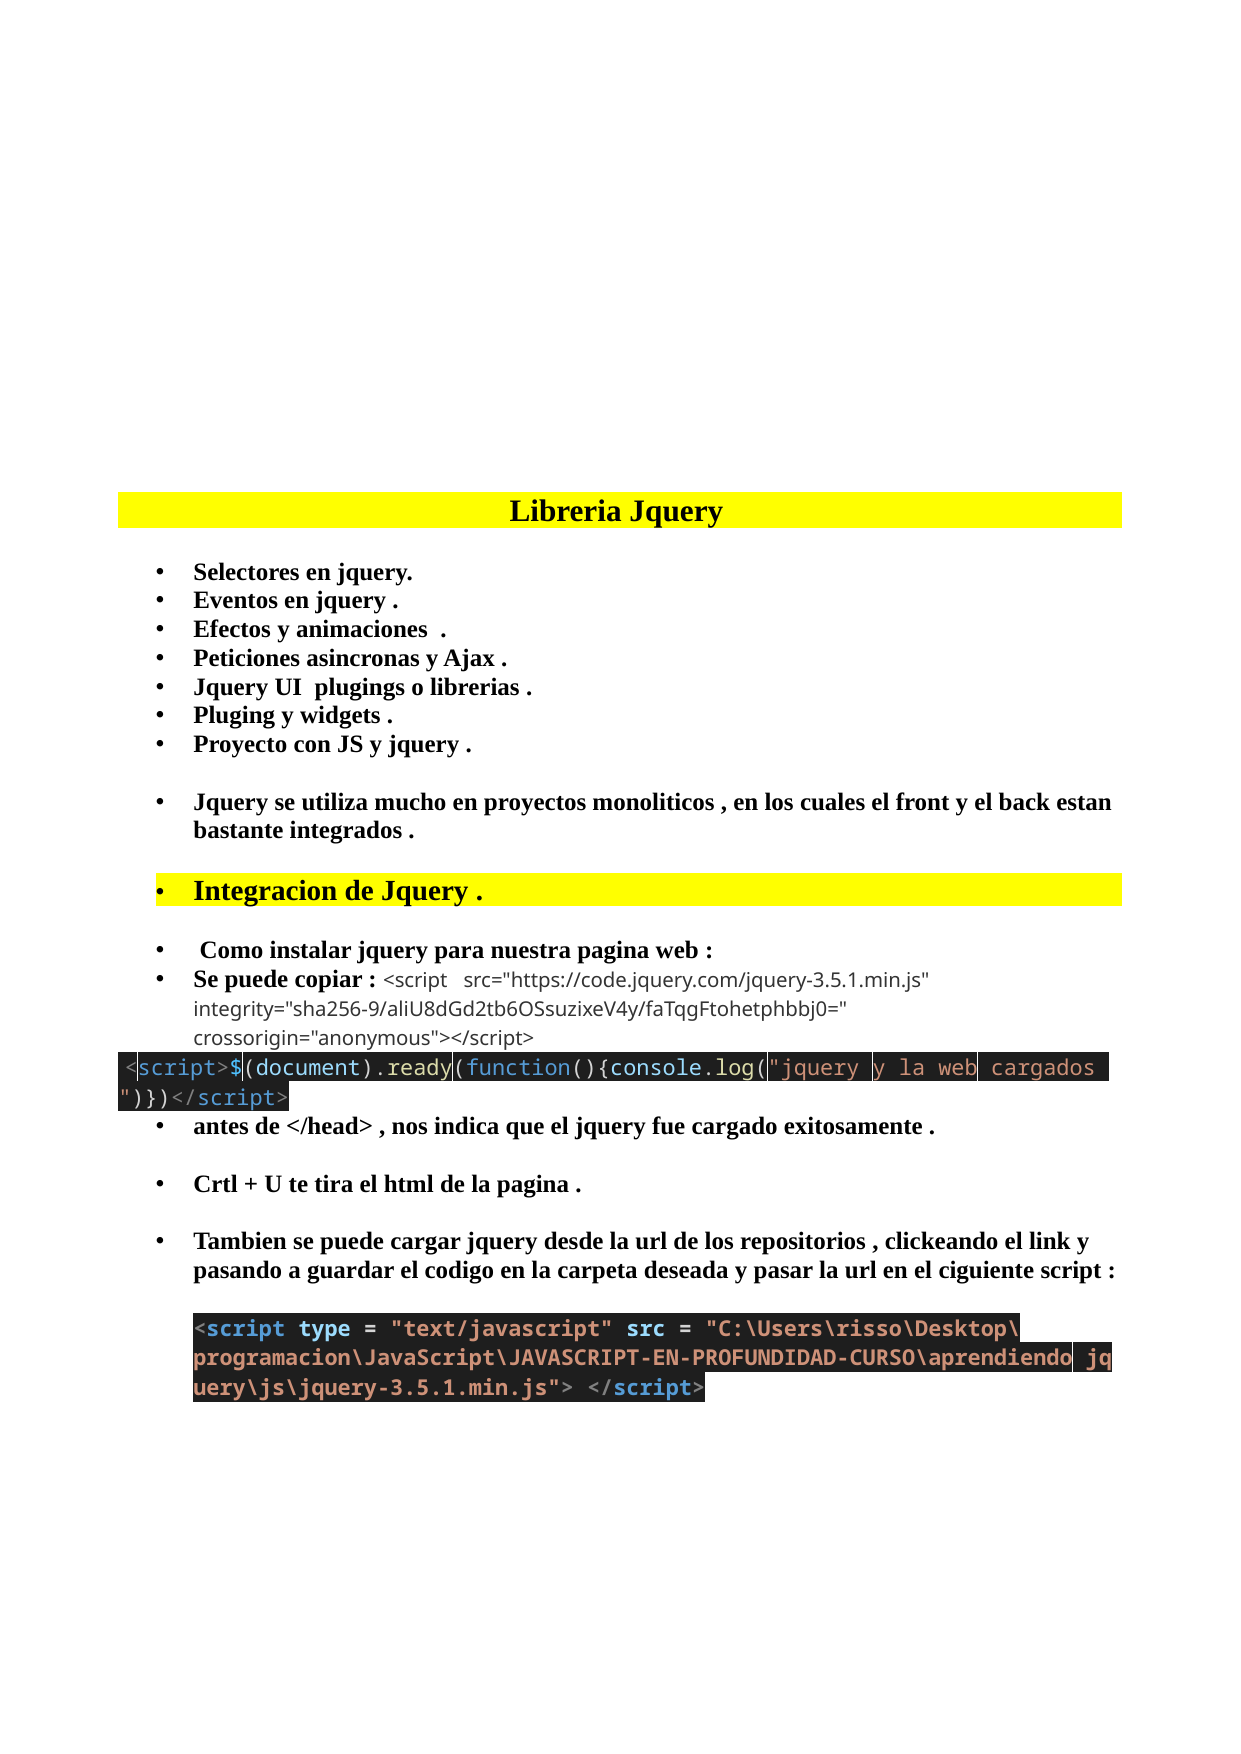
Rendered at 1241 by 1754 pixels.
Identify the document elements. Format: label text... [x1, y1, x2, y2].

list Peticiones asincronas y Ajax . [156, 643, 1122, 672]
list Jquery UI plugings o librerias . [156, 672, 1122, 700]
list Jquery se utiliza mucho en proyectos monoliticos , en los cuales el front y el back estan bastante integrados . [156, 787, 1122, 844]
list Integracion de Jquery . [156, 873, 1122, 906]
list Se puede copiar : <script src="https://code.jquery.com/jquery-3.5.1.min.js" integrity="sha256-9/aliU8dGd2tb6OSsuzixeV4y/faTqgFtohetphbbj0=" crossorigin="anonymous"></script> [156, 964, 1122, 1052]
list Eventos en jquery . [156, 585, 1122, 614]
list <script type = "text/javascript" src = "C:\Users\risso\Desktop\programacion\JavaScript\JAVASCRIPT-EN-PROFUNDIDAD-CURSO\aprendiendo jquery\js\jquery-3.5.1.min.js"> </script> [156, 1312, 1122, 1402]
list Selectores en jquery. [156, 557, 1122, 585]
list Como instalar jquery para nuestra pagina web : [156, 935, 1122, 964]
list antes de </head> , nos indica que el jquery fue cargado exitosamente . [156, 1111, 1122, 1140]
list Pluging y widgets . [156, 700, 1122, 729]
list Efectos y animaciones . [156, 614, 1122, 643]
list Crtl + U te tira el html de la pagina . [156, 1169, 1122, 1197]
list Tambien se puede cargar jquery desde la url de los repositorios , clickeando el link y pasando a guardar el codigo en la carpeta deseada y pasar la url en el ciguiente script : [156, 1226, 1122, 1284]
text Libreria Jquery [118, 492, 1122, 528]
text <script>$(document).ready(function(){console.log("jquery y la web cargados ")})</script> [118, 1052, 1122, 1111]
list Proyecto con JS y jquery . [156, 729, 1122, 758]
